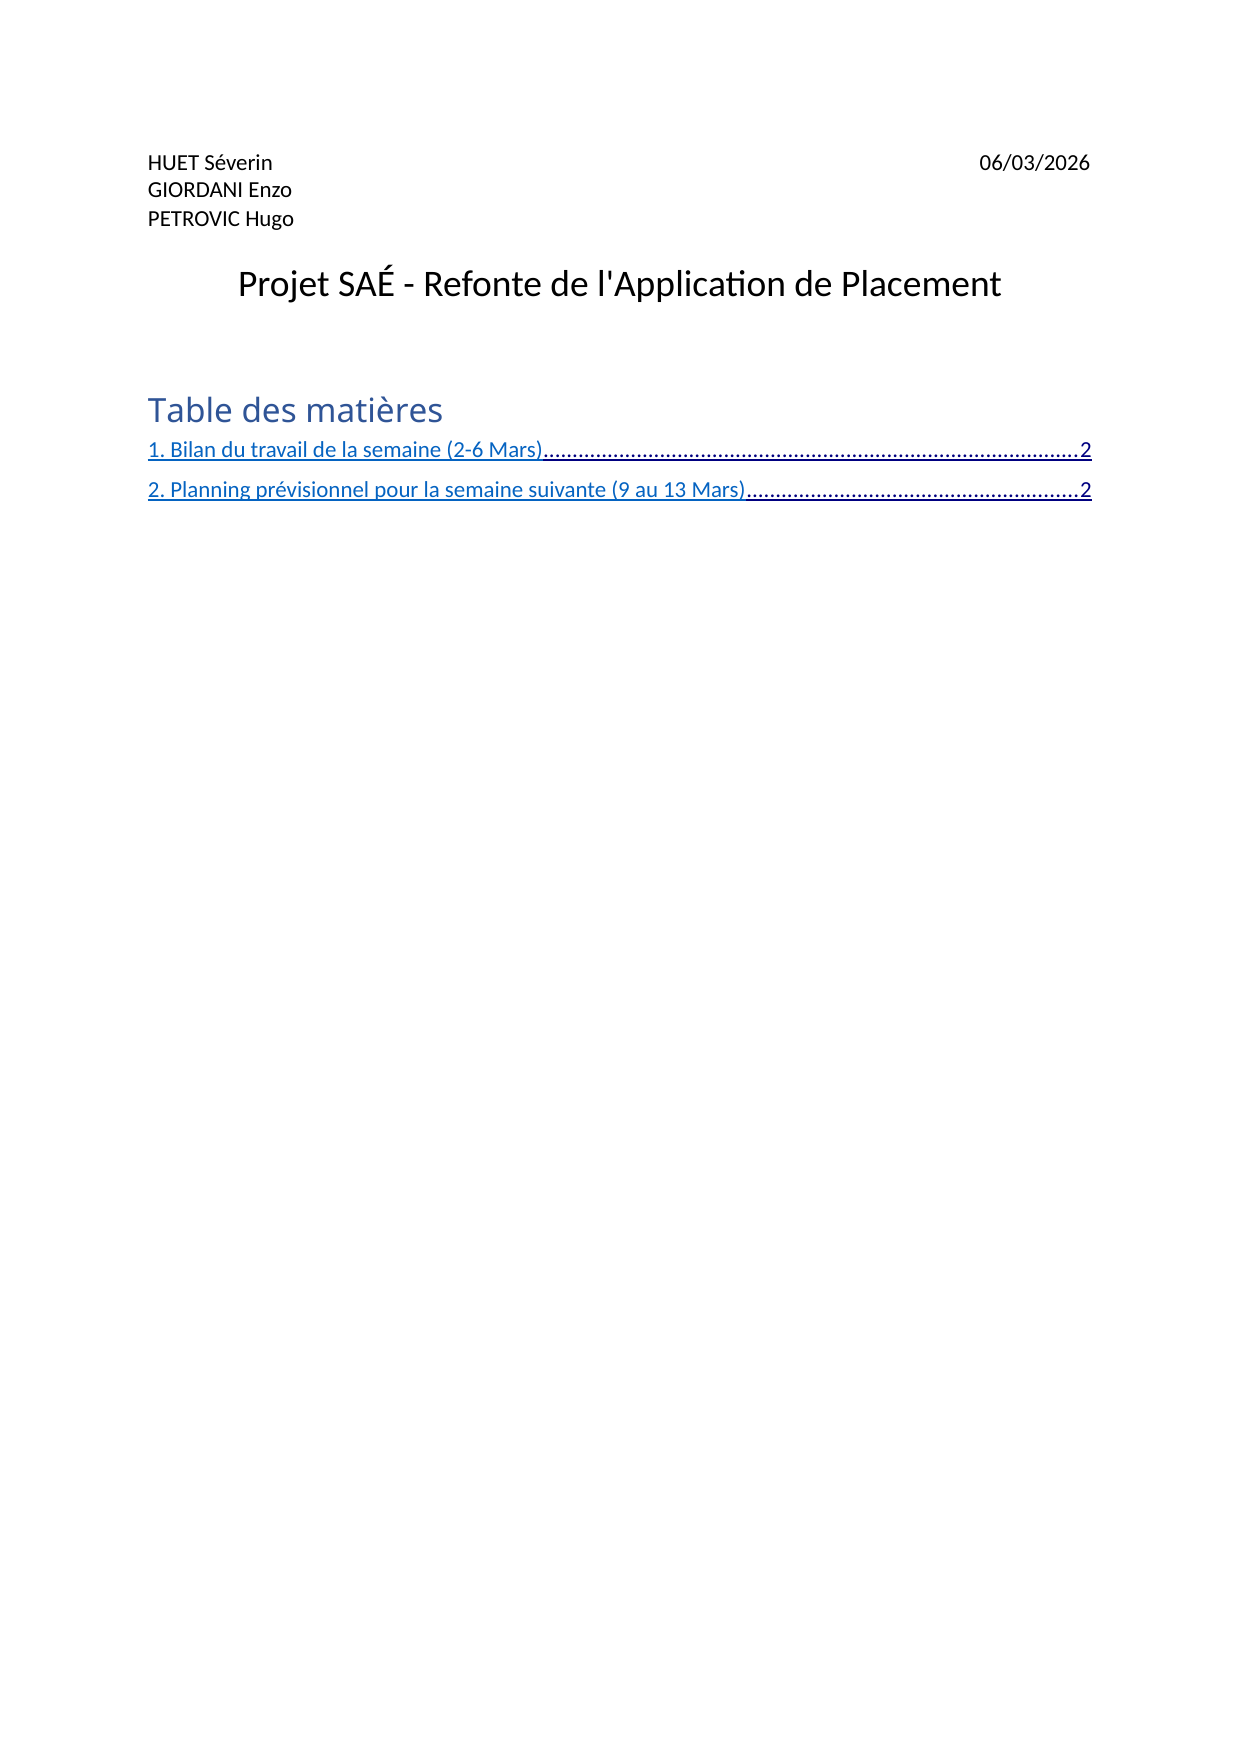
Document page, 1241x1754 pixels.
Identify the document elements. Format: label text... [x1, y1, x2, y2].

text 2. Planning prévisionnel pour la semaine suivante (9 au 13 Mars) 2 [148, 475, 1093, 503]
text Projet SAÉ - Refonte de l'Application de Placement [148, 260, 1093, 306]
text 1. Bilan du travail de la semaine (2-6 Mars) 2 [148, 435, 1093, 463]
text HUET Séverin 06/03/2026 GIORDANI Enzo PETROVIC Hugo [148, 148, 1093, 232]
text Table des matières [148, 387, 1093, 432]
